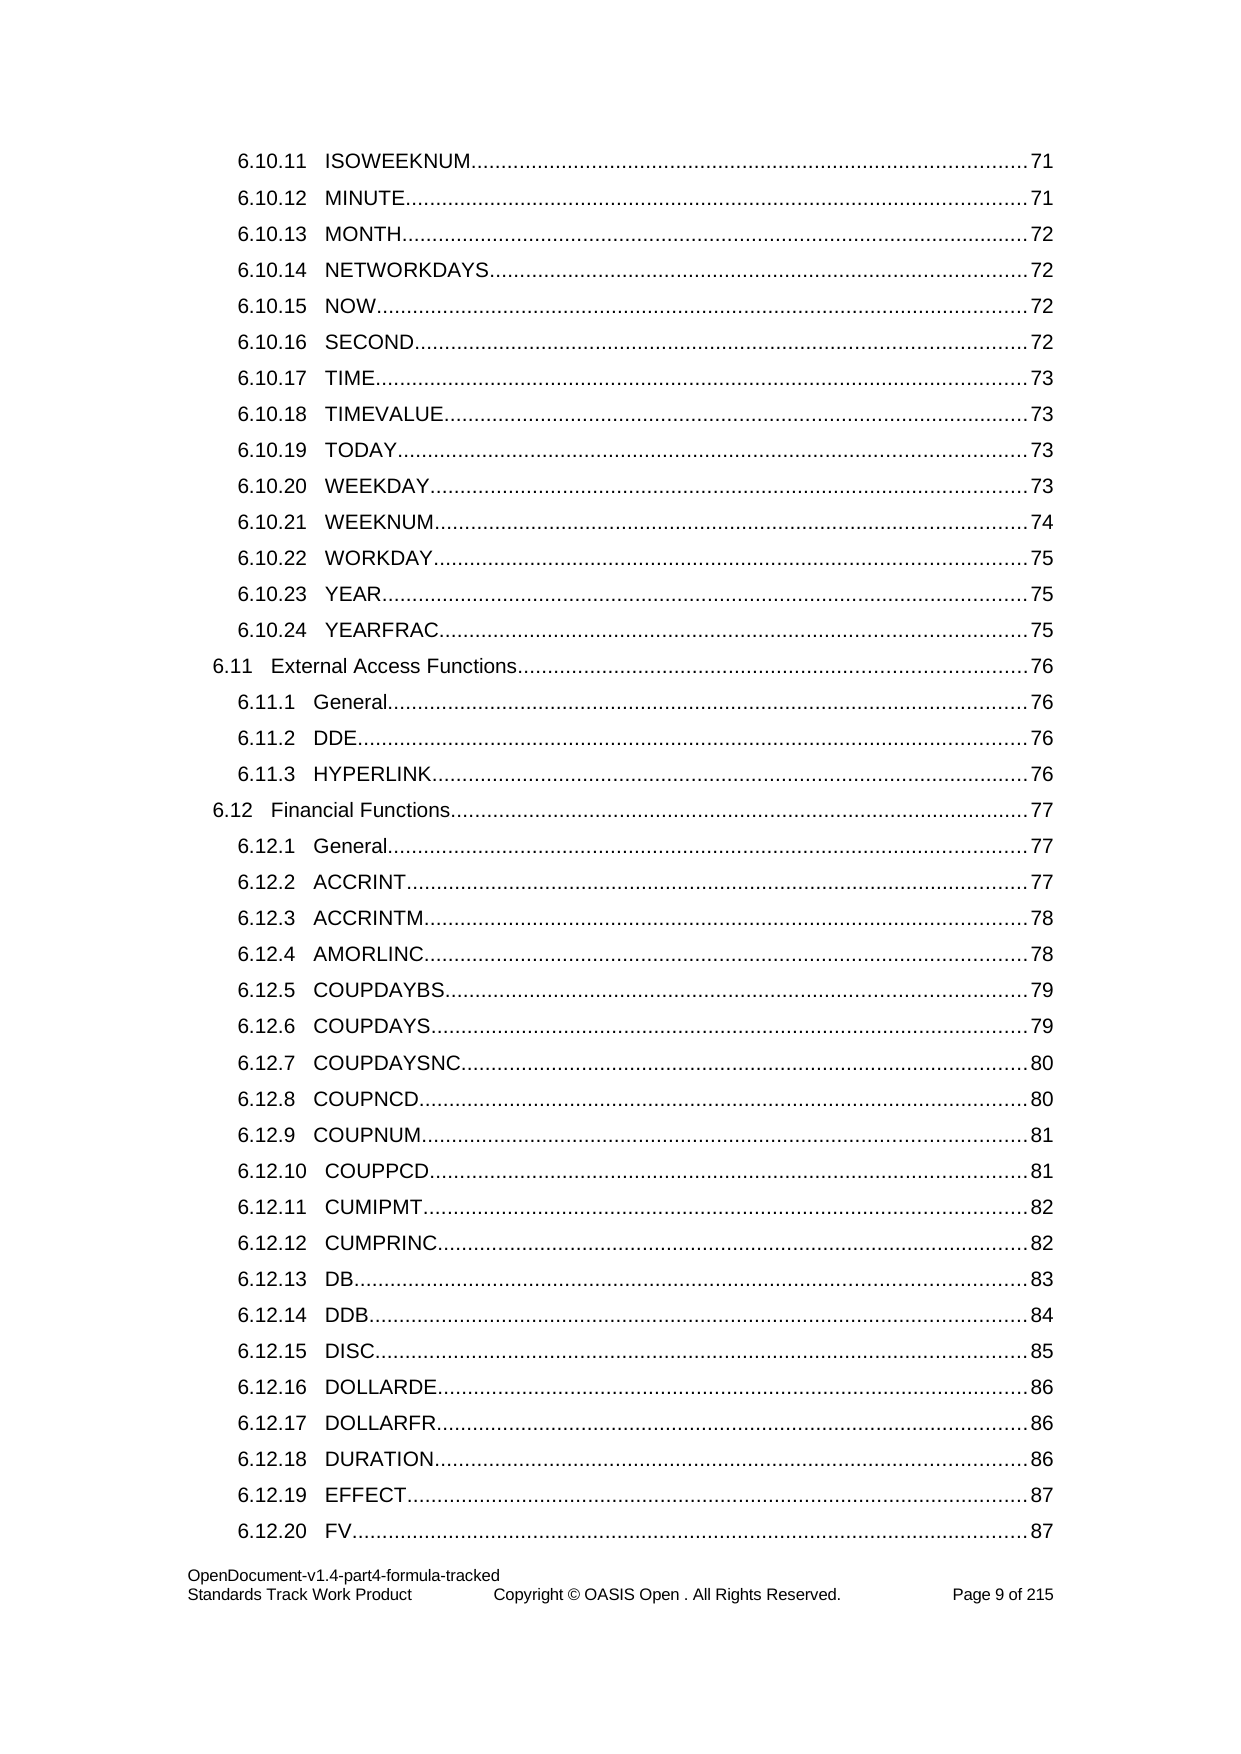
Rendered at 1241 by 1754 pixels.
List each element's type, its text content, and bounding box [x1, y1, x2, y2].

text 6.12.19 EFFECT 87 [237, 1483, 1053, 1507]
text 6.12.17 DOLLARFR 86 [237, 1411, 1053, 1435]
text 6.10.18 TIMEVALUE 73 [237, 402, 1053, 426]
text 6.12 Financial Functions 77 [212, 799, 1053, 822]
text 6.12.5 COUPDAYBS 79 [237, 979, 1053, 1002]
text 6.11 External Access Functions 76 [212, 654, 1053, 678]
text 6.12.7 COUPDAYSNC 80 [237, 1051, 1053, 1074]
text 6.10.23 YEAR 75 [237, 582, 1053, 606]
text 6.10.12 MINUTE 71 [237, 186, 1053, 209]
text 6.11.1 General 76 [237, 691, 1053, 714]
text 6.12.4 AMORLINC 78 [237, 943, 1053, 966]
text 6.12.9 COUPNUM 81 [237, 1123, 1053, 1147]
text 6.12.15 DISC 85 [237, 1339, 1053, 1363]
text 6.10.11 ISOWEEKNUM 71 [237, 150, 1053, 173]
text 6.10.17 TIME 73 [237, 366, 1053, 390]
text 6.11.2 DDE 76 [237, 727, 1053, 750]
text 6.12.13 DB 83 [237, 1267, 1053, 1291]
text 6.10.19 TODAY 73 [237, 438, 1053, 462]
text 6.10.22 WORKDAY 75 [237, 546, 1053, 570]
text 6.12.20 FV 87 [237, 1519, 1053, 1543]
text 6.10.20 WEEKDAY 73 [237, 474, 1053, 498]
text 6.10.13 MONTH 72 [237, 222, 1053, 246]
text 6.12.10 COUPPCD 81 [237, 1159, 1053, 1183]
text 6.12.14 DDB 84 [237, 1303, 1053, 1327]
text 6.12.16 DOLLARDE 86 [237, 1375, 1053, 1399]
text 6.11.3 HYPERLINK 76 [237, 763, 1053, 786]
text 6.12.6 COUPDAYS 79 [237, 1015, 1053, 1038]
text 6.12.2 ACCRINT 77 [237, 871, 1053, 894]
text 6.12.18 DURATION 86 [237, 1447, 1053, 1471]
text 6.12.3 ACCRINTM 78 [237, 907, 1053, 930]
text 6.10.16 SECOND 72 [237, 330, 1053, 354]
text 6.12.1 General 77 [237, 835, 1053, 858]
text 6.10.14 NETWORKDAYS 72 [237, 258, 1053, 282]
text 6.10.21 WEEKNUM 74 [237, 510, 1053, 534]
text 6.12.8 COUPNCD 80 [237, 1087, 1053, 1111]
text 6.12.11 CUMIPMT 82 [237, 1195, 1053, 1219]
text 6.10.15 NOW 72 [237, 294, 1053, 318]
text 6.12.12 CUMPRINC 82 [237, 1231, 1053, 1255]
text 6.10.24 YEARFRAC 75 [237, 618, 1053, 642]
